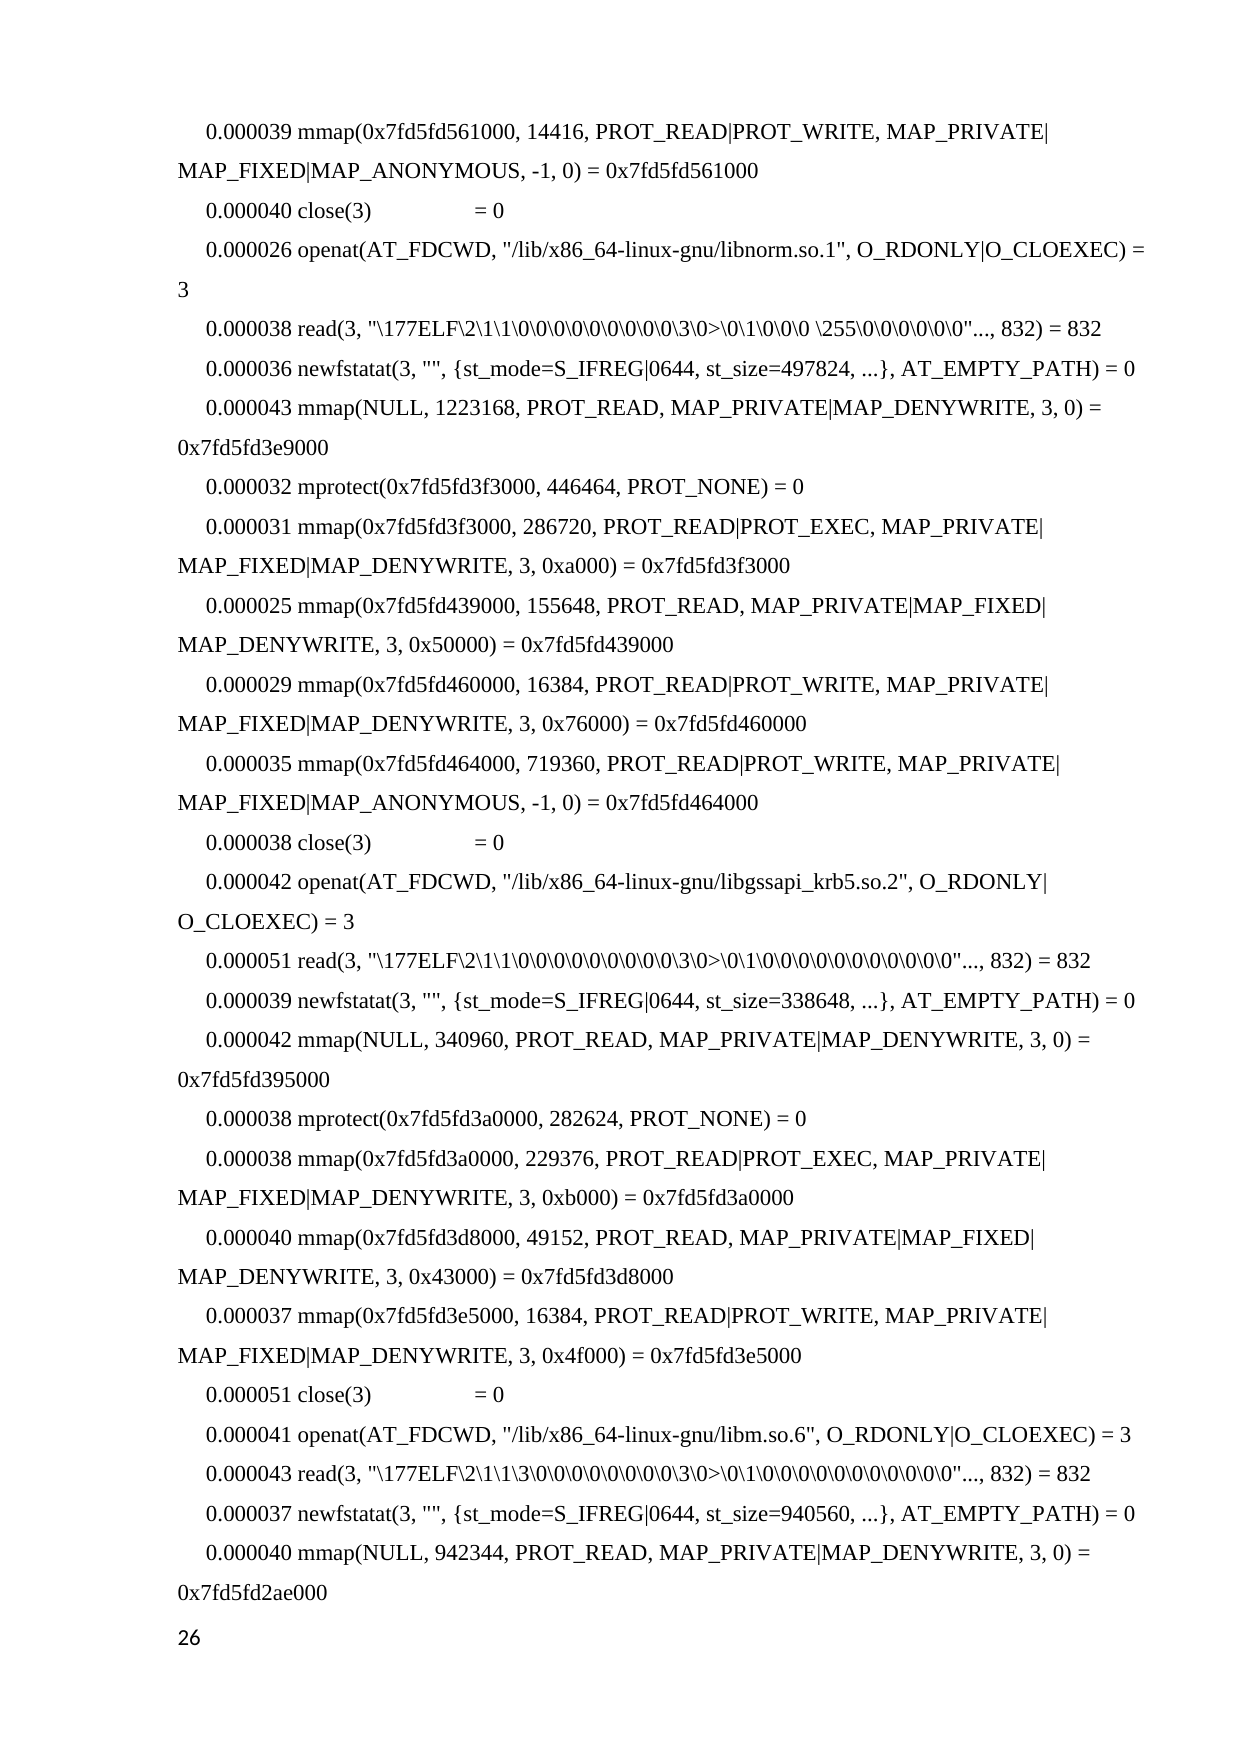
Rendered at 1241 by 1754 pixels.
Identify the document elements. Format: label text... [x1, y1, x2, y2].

text 0.000043 read(3, "\177ELF\2\1\1\3\0\0\0\0\0\0\0\0\3\0>\0\1\0\0\0\0\0\0\0\0\0\0\0"..., 832) = 832 [177, 1460, 1152, 1487]
text 0.000051 read(3, "\177ELF\2\1\1\0\0\0\0\0\0\0\0\0\3\0>\0\1\0\0\0\0\0\0\0\0\0\0\0"..., 832) = 832 [177, 947, 1152, 973]
text 0.000040 mmap(NULL, 942344, PROT_READ, MAP_PRIVATE|MAP_DENYWRITE, 3, 0) = 0x7fd5fd2ae000 [177, 1539, 1152, 1605]
text 0.000037 mmap(0x7fd5fd3e5000, 16384, PROT_READ|PROT_WRITE, MAP_PRIVATE|MAP_FIXED|MAP_DENYWRITE, 3, 0x4f000) = 0x7fd5fd3e5000 [177, 1302, 1152, 1368]
text 0.000032 mprotect(0x7fd5fd3f3000, 446464, PROT_NONE) = 0 [177, 473, 1152, 500]
text 0.000038 read(3, "\177ELF\2\1\1\0\0\0\0\0\0\0\0\0\3\0>\0\1\0\0\0 \255\0\0\0\0\0\0"..., 832) = 832 [177, 316, 1152, 342]
text 0.000038 mmap(0x7fd5fd3a0000, 229376, PROT_READ|PROT_EXEC, MAP_PRIVATE|MAP_FIXED|MAP_DENYWRITE, 3, 0xb000) = 0x7fd5fd3a0000 [177, 1144, 1152, 1210]
text 0.000038 close(3) = 0 [177, 829, 1152, 855]
text 0.000040 mmap(0x7fd5fd3d8000, 49152, PROT_READ, MAP_PRIVATE|MAP_FIXED|MAP_DENYWRITE, 3, 0x43000) = 0x7fd5fd3d8000 [177, 1223, 1152, 1289]
text 0.000051 close(3) = 0 [177, 1381, 1152, 1408]
text 0.000039 mmap(0x7fd5fd561000, 14416, PROT_READ|PROT_WRITE, MAP_PRIVATE|MAP_FIXED|MAP_ANONYMOUS, -1, 0) = 0x7fd5fd561000 [177, 118, 1152, 184]
text 0.000039 newfstatat(3, "", {st_mode=S_IFREG|0644, st_size=338648, ...}, AT_EMPTY_PATH) = 0 [177, 987, 1152, 1013]
text 0.000041 openat(AT_FDCWD, "/lib/x86_64-linux-gnu/libm.so.6", O_RDONLY|O_CLOEXEC) = 3 [177, 1421, 1152, 1447]
text 0.000026 openat(AT_FDCWD, "/lib/x86_64-linux-gnu/libnorm.so.1", O_RDONLY|O_CLOEXEC) = 3 [177, 237, 1152, 302]
text 0.000029 mmap(0x7fd5fd460000, 16384, PROT_READ|PROT_WRITE, MAP_PRIVATE|MAP_FIXED|MAP_DENYWRITE, 3, 0x76000) = 0x7fd5fd460000 [177, 671, 1152, 737]
text 0.000031 mmap(0x7fd5fd3f3000, 286720, PROT_READ|PROT_EXEC, MAP_PRIVATE|MAP_FIXED|MAP_DENYWRITE, 3, 0xa000) = 0x7fd5fd3f3000 [177, 513, 1152, 579]
text 0.000043 mmap(NULL, 1223168, PROT_READ, MAP_PRIVATE|MAP_DENYWRITE, 3, 0) = 0x7fd5fd3e9000 [177, 394, 1152, 460]
text 0.000042 mmap(NULL, 340960, PROT_READ, MAP_PRIVATE|MAP_DENYWRITE, 3, 0) = 0x7fd5fd395000 [177, 1026, 1152, 1092]
text 0.000025 mmap(0x7fd5fd439000, 155648, PROT_READ, MAP_PRIVATE|MAP_FIXED|MAP_DENYWRITE, 3, 0x50000) = 0x7fd5fd439000 [177, 592, 1152, 658]
text 0.000038 mprotect(0x7fd5fd3a0000, 282624, PROT_NONE) = 0 [177, 1105, 1152, 1131]
text 0.000036 newfstatat(3, "", {st_mode=S_IFREG|0644, st_size=497824, ...}, AT_EMPTY_PATH) = 0 [177, 355, 1152, 381]
text 0.000042 openat(AT_FDCWD, "/lib/x86_64-linux-gnu/libgssapi_krb5.so.2", O_RDONLY|O_CLOEXEC) = 3 [177, 868, 1152, 934]
text 0.000037 newfstatat(3, "", {st_mode=S_IFREG|0644, st_size=940560, ...}, AT_EMPTY_PATH) = 0 [177, 1500, 1152, 1526]
text 0.000040 close(3) = 0 [177, 197, 1152, 223]
text 0.000035 mmap(0x7fd5fd464000, 719360, PROT_READ|PROT_WRITE, MAP_PRIVATE|MAP_FIXED|MAP_ANONYMOUS, -1, 0) = 0x7fd5fd464000 [177, 750, 1152, 816]
